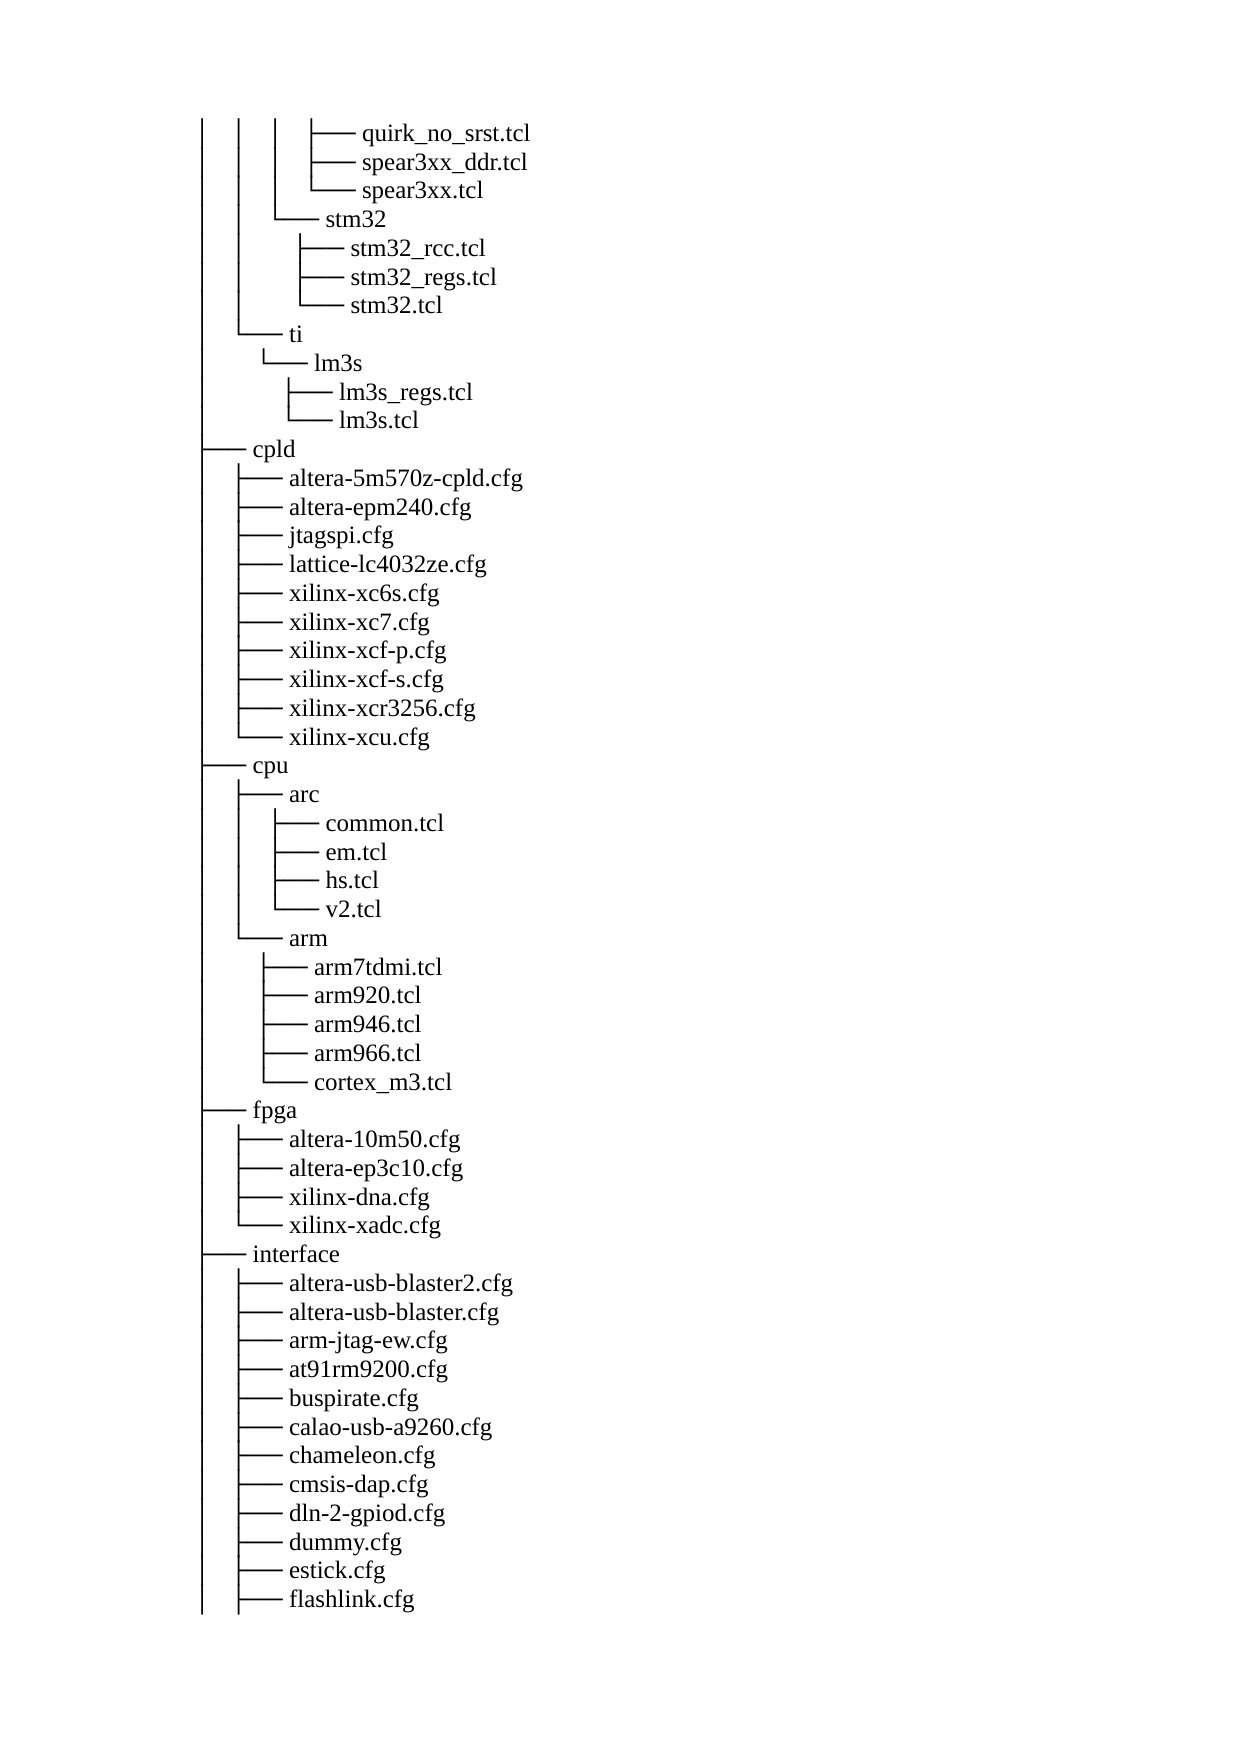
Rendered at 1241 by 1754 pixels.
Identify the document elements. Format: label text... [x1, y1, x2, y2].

text │ ├── altera-usb-blaster.cfg [203, 1297, 237, 1326]
text │ ├── dummy.cfg [239, 1527, 1122, 1556]
text │ ├── xilinx-xc7.cfg [203, 607, 237, 636]
text ├── interface [203, 1239, 1122, 1268]
text │ │ └── stm32.tcl [203, 291, 237, 319]
text │ ├── altera-epm240.cfg [118, 492, 201, 521]
text │ ├── calao-usb-a9260.cfg [118, 1412, 201, 1441]
text │ ├── xilinx-xc6s.cfg [118, 578, 201, 607]
text │ ├── flashlink.cfg [203, 1584, 237, 1613]
text │ ├── altera-10m50.cfg [239, 1124, 1122, 1153]
text │ └── xilinx-xcu.cfg [203, 722, 1122, 751]
text │ ├── flashlink.cfg [239, 1584, 1122, 1613]
text │ ├── cmsis-dap.cfg [118, 1469, 201, 1498]
text │ ├── arm920.tcl [203, 981, 262, 1009]
text │ │ │ ├── quirk_no_srst.tcl [239, 118, 274, 147]
text │ ├── lm3s_regs.tcl [118, 377, 201, 406]
text │ ├── estick.cfg [203, 1556, 237, 1584]
text │ ├── arc [118, 779, 201, 808]
text │ ├── arm966.tcl [118, 1038, 201, 1067]
text │ ├── lattice-lc4032ze.cfg [239, 549, 1122, 578]
text │ ├── at91rm9200.cfg [239, 1354, 1122, 1383]
text │ │ ├── em.tcl [276, 837, 1122, 866]
text │ │ ├── common.tcl [203, 808, 237, 837]
text ├── cpu [203, 751, 1122, 779]
text │ ├── arm946.tcl [118, 1009, 201, 1038]
text │ ├── dln-2-gpiod.cfg [239, 1498, 1122, 1527]
text │ ├── xilinx-dna.cfg [118, 1182, 201, 1211]
text │ │ ├── stm32_rcc.tcl [301, 233, 1122, 262]
text │ ├── altera-ep3c10.cfg [118, 1153, 201, 1182]
text │ ├── xilinx-xc6s.cfg [203, 578, 237, 607]
text │ ├── xilinx-xcf-s.cfg [239, 664, 1122, 693]
text │ ├── calao-usb-a9260.cfg [239, 1412, 1122, 1441]
text │ └── cortex_m3.tcl [118, 1067, 201, 1096]
text │ │ ├── stm32_rcc.tcl [118, 233, 201, 262]
text │ ├── xilinx-xcr3256.cfg [239, 693, 1122, 722]
text │ ├── altera-10m50.cfg [118, 1124, 201, 1153]
text │ ├── altera-usb-blaster.cfg [239, 1297, 1122, 1326]
text │ │ ├── hs.tcl [239, 866, 274, 894]
text │ │ ├── common.tcl [239, 808, 274, 837]
text │ ├── buspirate.cfg [203, 1383, 237, 1412]
text │ ├── estick.cfg [118, 1556, 201, 1584]
text │ │ ├── stm32_rcc.tcl [239, 233, 299, 262]
text │ ├── dummy.cfg [118, 1527, 201, 1556]
text │ │ └── stm32.tcl [118, 291, 201, 319]
text │ ├── dummy.cfg [203, 1527, 237, 1556]
text │ ├── xilinx-dna.cfg [203, 1182, 237, 1211]
text │ ├── arc [203, 779, 237, 808]
text │ ├── lattice-lc4032ze.cfg [118, 549, 201, 578]
text │ │ ├── common.tcl [276, 808, 1122, 837]
text │ ├── arm920.tcl [264, 981, 1122, 1009]
text │ ├── estick.cfg [239, 1556, 1122, 1584]
text │ ├── xilinx-xcf-s.cfg [118, 664, 201, 693]
text │ │ ├── em.tcl [239, 837, 274, 866]
text │ │ ├── em.tcl [118, 837, 201, 866]
text │ │ │ ├── spear3xx_ddr.tcl [118, 147, 201, 176]
text │ │ ├── stm32_regs.tcl [301, 262, 1122, 291]
text │ └── lm3s [118, 348, 201, 377]
text │ │ └── stm32 [118, 204, 201, 233]
text │ ├── arm920.tcl [118, 981, 201, 1009]
text │ │ └── stm32 [203, 204, 237, 233]
text │ ├── arm966.tcl [264, 1038, 1122, 1067]
text │ │ │ ├── quirk_no_srst.tcl [312, 118, 1122, 147]
text │ └── xilinx-xadc.cfg [118, 1211, 201, 1239]
text │ └── ti [203, 319, 1122, 348]
text │ ├── buspirate.cfg [118, 1383, 201, 1412]
text ├── fpga [203, 1096, 1122, 1124]
text │ │ │ ├── quirk_no_srst.tcl [276, 118, 310, 147]
text │ │ │ ├── spear3xx_ddr.tcl [203, 147, 237, 176]
text │ ├── lattice-lc4032ze.cfg [203, 549, 237, 578]
text │ ├── jtagspi.cfg [239, 521, 1122, 549]
text │ └── arm [203, 923, 1122, 952]
text ├── cpld [118, 434, 201, 463]
text │ ├── chameleon.cfg [118, 1441, 201, 1469]
text │ ├── cmsis-dap.cfg [239, 1469, 1122, 1498]
text │ │ └── v2.tcl [203, 894, 237, 923]
text │ ├── arm946.tcl [203, 1009, 262, 1038]
text │ ├── at91rm9200.cfg [203, 1354, 237, 1383]
text │ ├── arm-jtag-ew.cfg [203, 1326, 237, 1354]
text │ ├── cmsis-dap.cfg [203, 1469, 237, 1498]
text │ │ │ └── spear3xx.tcl [239, 176, 274, 204]
text │ └── lm3s.tcl [203, 406, 1122, 434]
text │ ├── dln-2-gpiod.cfg [118, 1498, 201, 1527]
text │ │ ├── em.tcl [203, 837, 237, 866]
text │ ├── xilinx-xcf-p.cfg [118, 636, 201, 664]
text │ ├── jtagspi.cfg [118, 521, 201, 549]
text │ │ └── v2.tcl [239, 894, 1122, 923]
text │ └── arm [118, 923, 201, 952]
text │ │ ├── hs.tcl [276, 866, 1122, 894]
text │ ├── at91rm9200.cfg [118, 1354, 201, 1383]
text │ │ │ └── spear3xx.tcl [276, 176, 1122, 204]
text │ │ │ └── spear3xx.tcl [203, 176, 237, 204]
text │ └── ti [118, 319, 201, 348]
text │ ├── chameleon.cfg [203, 1441, 237, 1469]
text │ ├── altera-usb-blaster.cfg [118, 1297, 201, 1326]
text │ ├── arm946.tcl [264, 1009, 1122, 1038]
text │ │ ├── stm32_rcc.tcl [203, 233, 237, 262]
text │ ├── altera-epm240.cfg [239, 492, 1122, 521]
text │ └── lm3s [203, 348, 1122, 377]
text │ ├── altera-10m50.cfg [203, 1124, 237, 1153]
text │ │ │ └── spear3xx.tcl [118, 176, 201, 204]
text │ ├── arm7tdmi.tcl [203, 952, 262, 981]
text │ ├── jtagspi.cfg [203, 521, 237, 549]
text │ ├── altera-epm240.cfg [203, 492, 237, 521]
text │ │ └── v2.tcl [118, 894, 201, 923]
text │ ├── xilinx-xcf-p.cfg [239, 636, 1122, 664]
text │ ├── dln-2-gpiod.cfg [203, 1498, 237, 1527]
text │ ├── arm7tdmi.tcl [264, 952, 1122, 981]
text │ │ └── stm32 [239, 204, 1122, 233]
text │ ├── xilinx-xc7.cfg [118, 607, 201, 636]
text │ ├── chameleon.cfg [239, 1441, 1122, 1469]
text │ │ ├── hs.tcl [118, 866, 201, 894]
text │ ├── buspirate.cfg [239, 1383, 1122, 1412]
text │ └── cortex_m3.tcl [203, 1067, 1122, 1096]
text │ ├── xilinx-xc6s.cfg [239, 578, 1122, 607]
text │ │ ├── stm32_regs.tcl [239, 262, 299, 291]
text │ │ │ ├── spear3xx_ddr.tcl [312, 147, 1122, 176]
text │ ├── xilinx-xcr3256.cfg [203, 693, 237, 722]
text │ │ └── stm32.tcl [239, 291, 1122, 319]
text │ ├── arm-jtag-ew.cfg [239, 1326, 1122, 1354]
text ├── interface [118, 1239, 201, 1268]
text │ ├── xilinx-xcf-p.cfg [203, 636, 237, 664]
text │ ├── altera-usb-blaster2.cfg [203, 1268, 237, 1297]
text │ ├── altera-5m570z-cpld.cfg [239, 463, 1122, 492]
text ├── cpu [118, 751, 201, 779]
text │ ├── arm-jtag-ew.cfg [118, 1326, 201, 1354]
text │ ├── altera-usb-blaster2.cfg [239, 1268, 1122, 1297]
text │ ├── arc [239, 779, 1122, 808]
text │ ├── flashlink.cfg [118, 1584, 201, 1613]
text │ ├── altera-usb-blaster2.cfg [118, 1268, 201, 1297]
text │ ├── altera-5m570z-cpld.cfg [203, 463, 237, 492]
text │ ├── xilinx-xc7.cfg [239, 607, 1122, 636]
text │ ├── calao-usb-a9260.cfg [203, 1412, 237, 1441]
text │ ├── lm3s_regs.tcl [203, 377, 287, 406]
text │ ├── altera-ep3c10.cfg [239, 1153, 1122, 1182]
text ├── cpld [203, 434, 1122, 463]
text │ ├── xilinx-dna.cfg [239, 1182, 1122, 1211]
text ├── fpga [118, 1096, 201, 1124]
text │ │ ├── stm32_regs.tcl [203, 262, 237, 291]
text │ │ │ ├── spear3xx_ddr.tcl [239, 147, 274, 176]
text │ │ │ ├── quirk_no_srst.tcl [203, 118, 237, 147]
text │ │ ├── hs.tcl [203, 866, 237, 894]
text │ ├── arm966.tcl [203, 1038, 262, 1067]
text │ ├── xilinx-xcf-s.cfg [203, 664, 237, 693]
text │ │ ├── common.tcl [118, 808, 201, 837]
text │ ├── arm7tdmi.tcl [118, 952, 201, 981]
text │ │ ├── stm32_regs.tcl [118, 262, 201, 291]
text │ ├── altera-5m570z-cpld.cfg [118, 463, 201, 492]
text │ ├── altera-ep3c10.cfg [203, 1153, 237, 1182]
text │ └── xilinx-xadc.cfg [203, 1211, 1122, 1239]
text │ ├── xilinx-xcr3256.cfg [118, 693, 201, 722]
text │ │ │ ├── quirk_no_srst.tcl [118, 118, 201, 147]
text │ ├── lm3s_regs.tcl [289, 377, 1122, 406]
text │ └── xilinx-xcu.cfg [118, 722, 201, 751]
text │ └── lm3s.tcl [118, 406, 201, 434]
text │ │ │ ├── spear3xx_ddr.tcl [276, 147, 310, 176]
